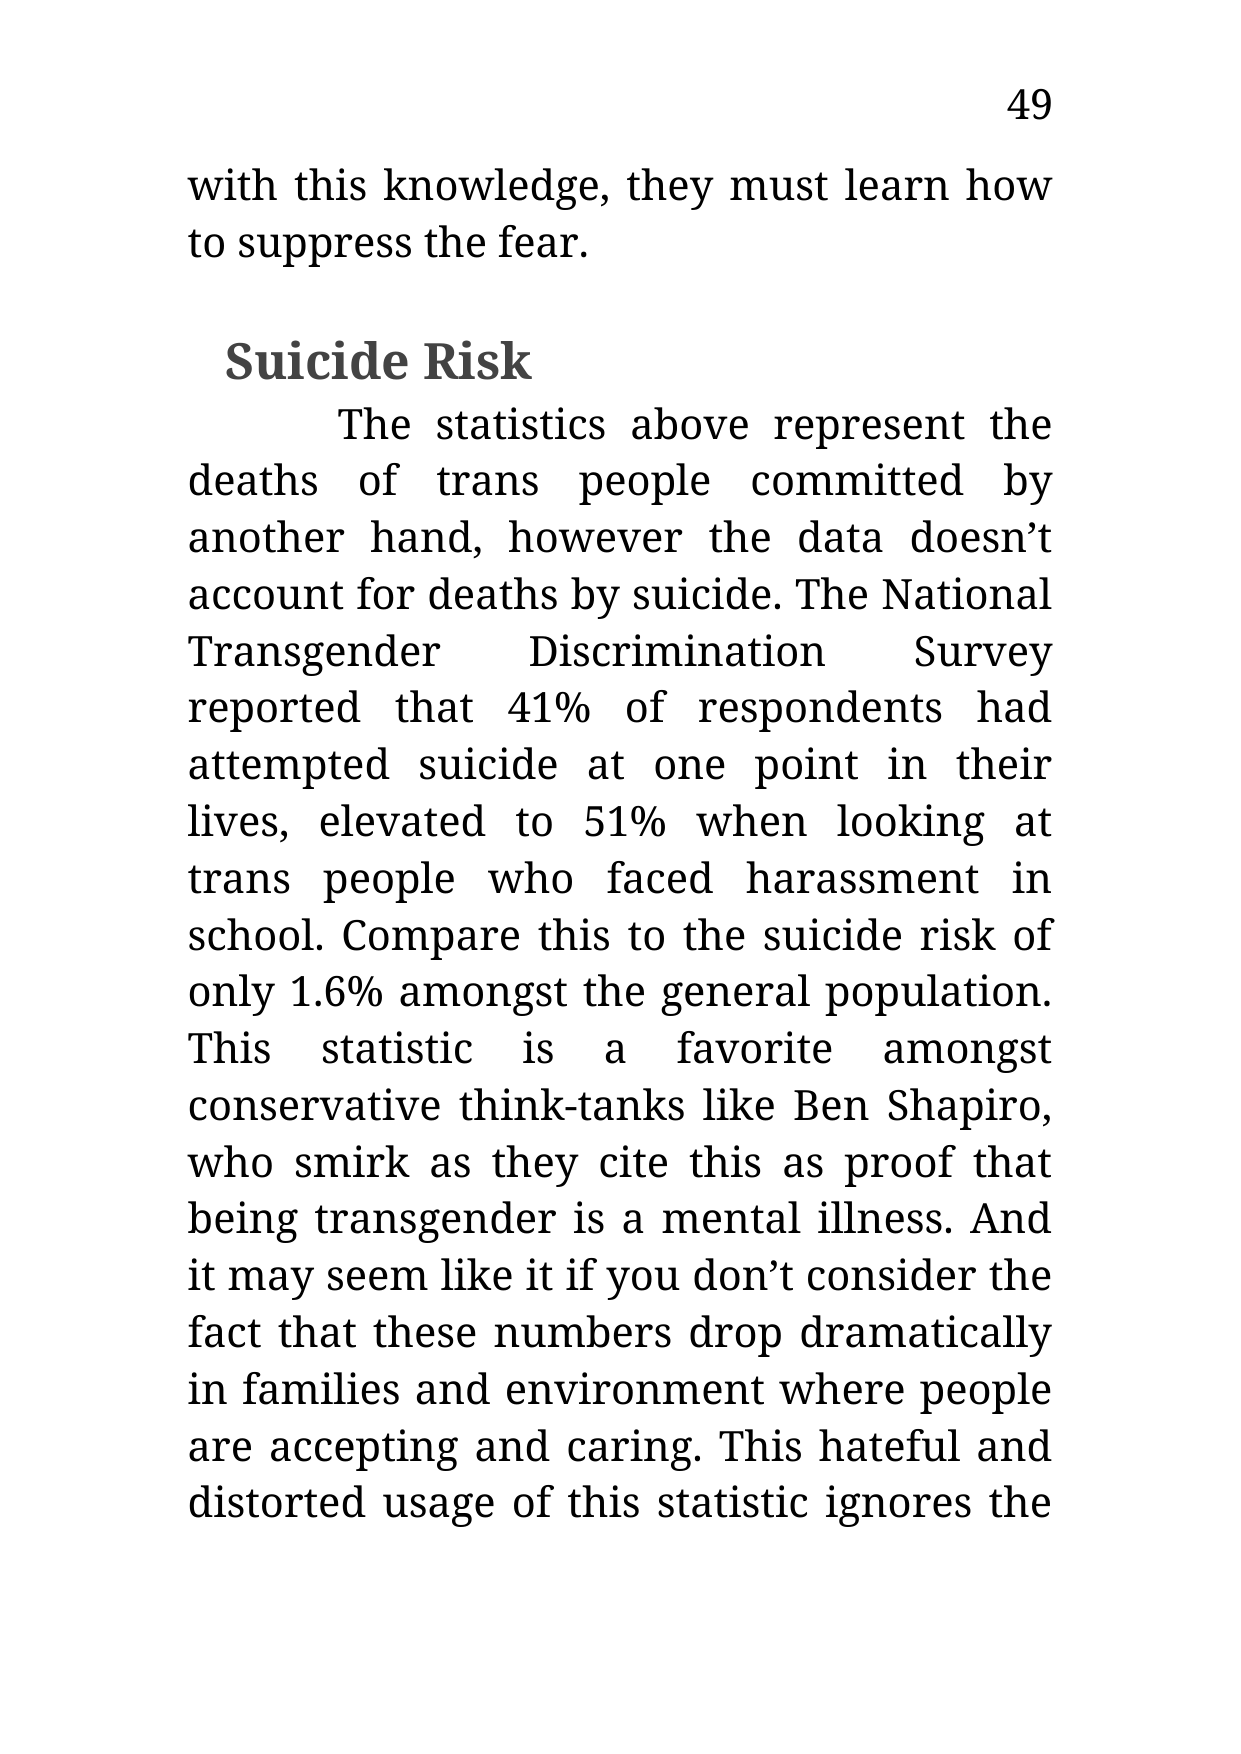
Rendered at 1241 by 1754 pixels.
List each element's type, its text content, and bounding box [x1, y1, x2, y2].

text with this knowledge, they must learn how to suppress the fear. [187, 156, 1053, 269]
subtitle Suicide Risk [225, 326, 1053, 394]
text The statistics above represent the deaths of trans people committed by another hand, however the data doesn’t account for deaths by suicide. The National Transgender Discrimination Survey reported that 41% of respondents had attempted suicide at one point in their lives, elevated to 51% when looking at trans people who faced harassment in school. Compare this to the suicide risk of only 1.6% amongst the general population. This statistic is a favorite amongst conservative think-tanks like Ben Shapiro, who smirk as they cite this as proof that being transgender is a mental illness. And it may seem like it if you don’t consider the fact that these numbers drop dramatically in families and environment where people are accepting and caring. This hateful and distorted usage of this statistic ignores the [187, 394, 1053, 1530]
